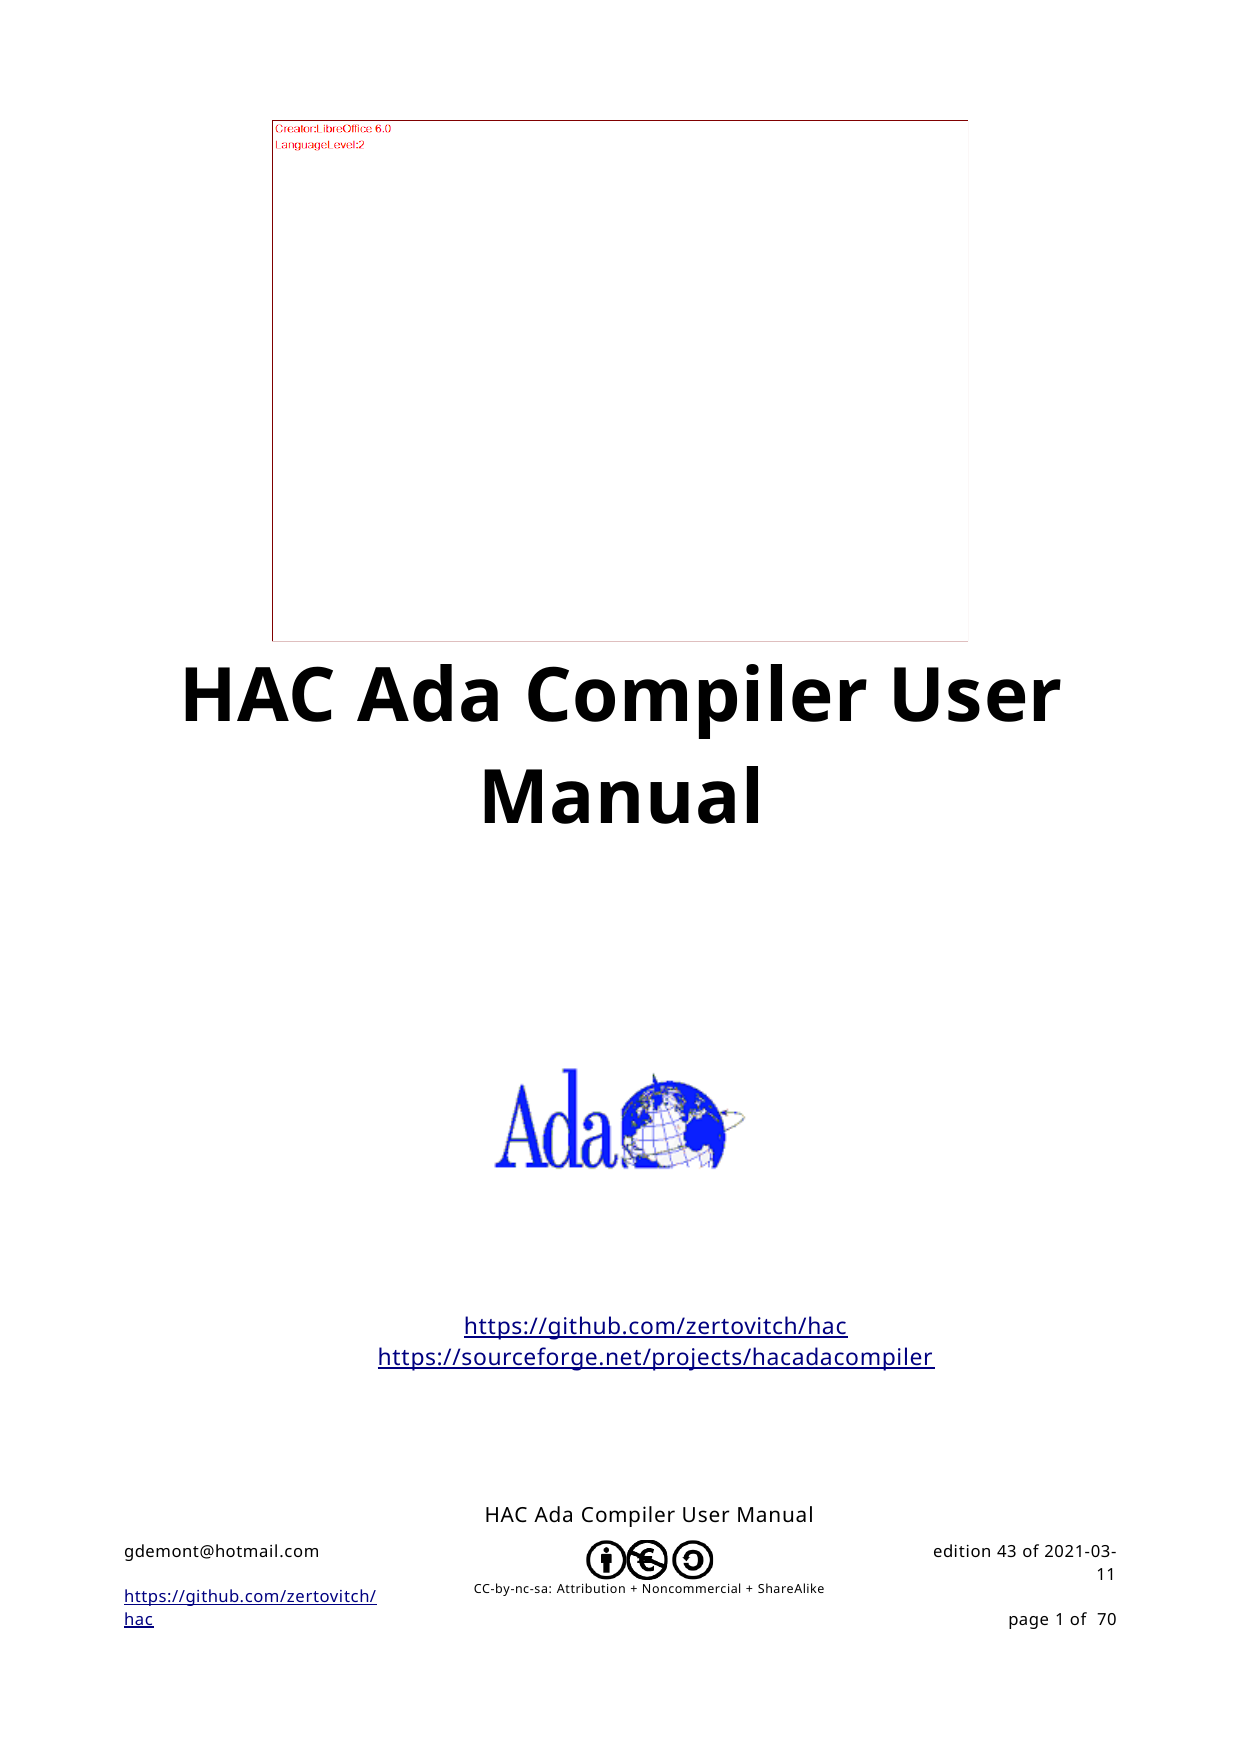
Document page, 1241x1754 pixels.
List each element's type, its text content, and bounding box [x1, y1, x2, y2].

picture [272, 119, 969, 642]
picture [585, 1540, 668, 1580]
picture [490, 1061, 750, 1180]
text https://sourceforge.net/projects/hacadacompiler [340, 1341, 971, 1372]
text HAC Ada Compiler User Manual [126, 642, 1117, 846]
picture [672, 1540, 714, 1580]
text https://github.com/zertovitch/hac [340, 1309, 971, 1341]
